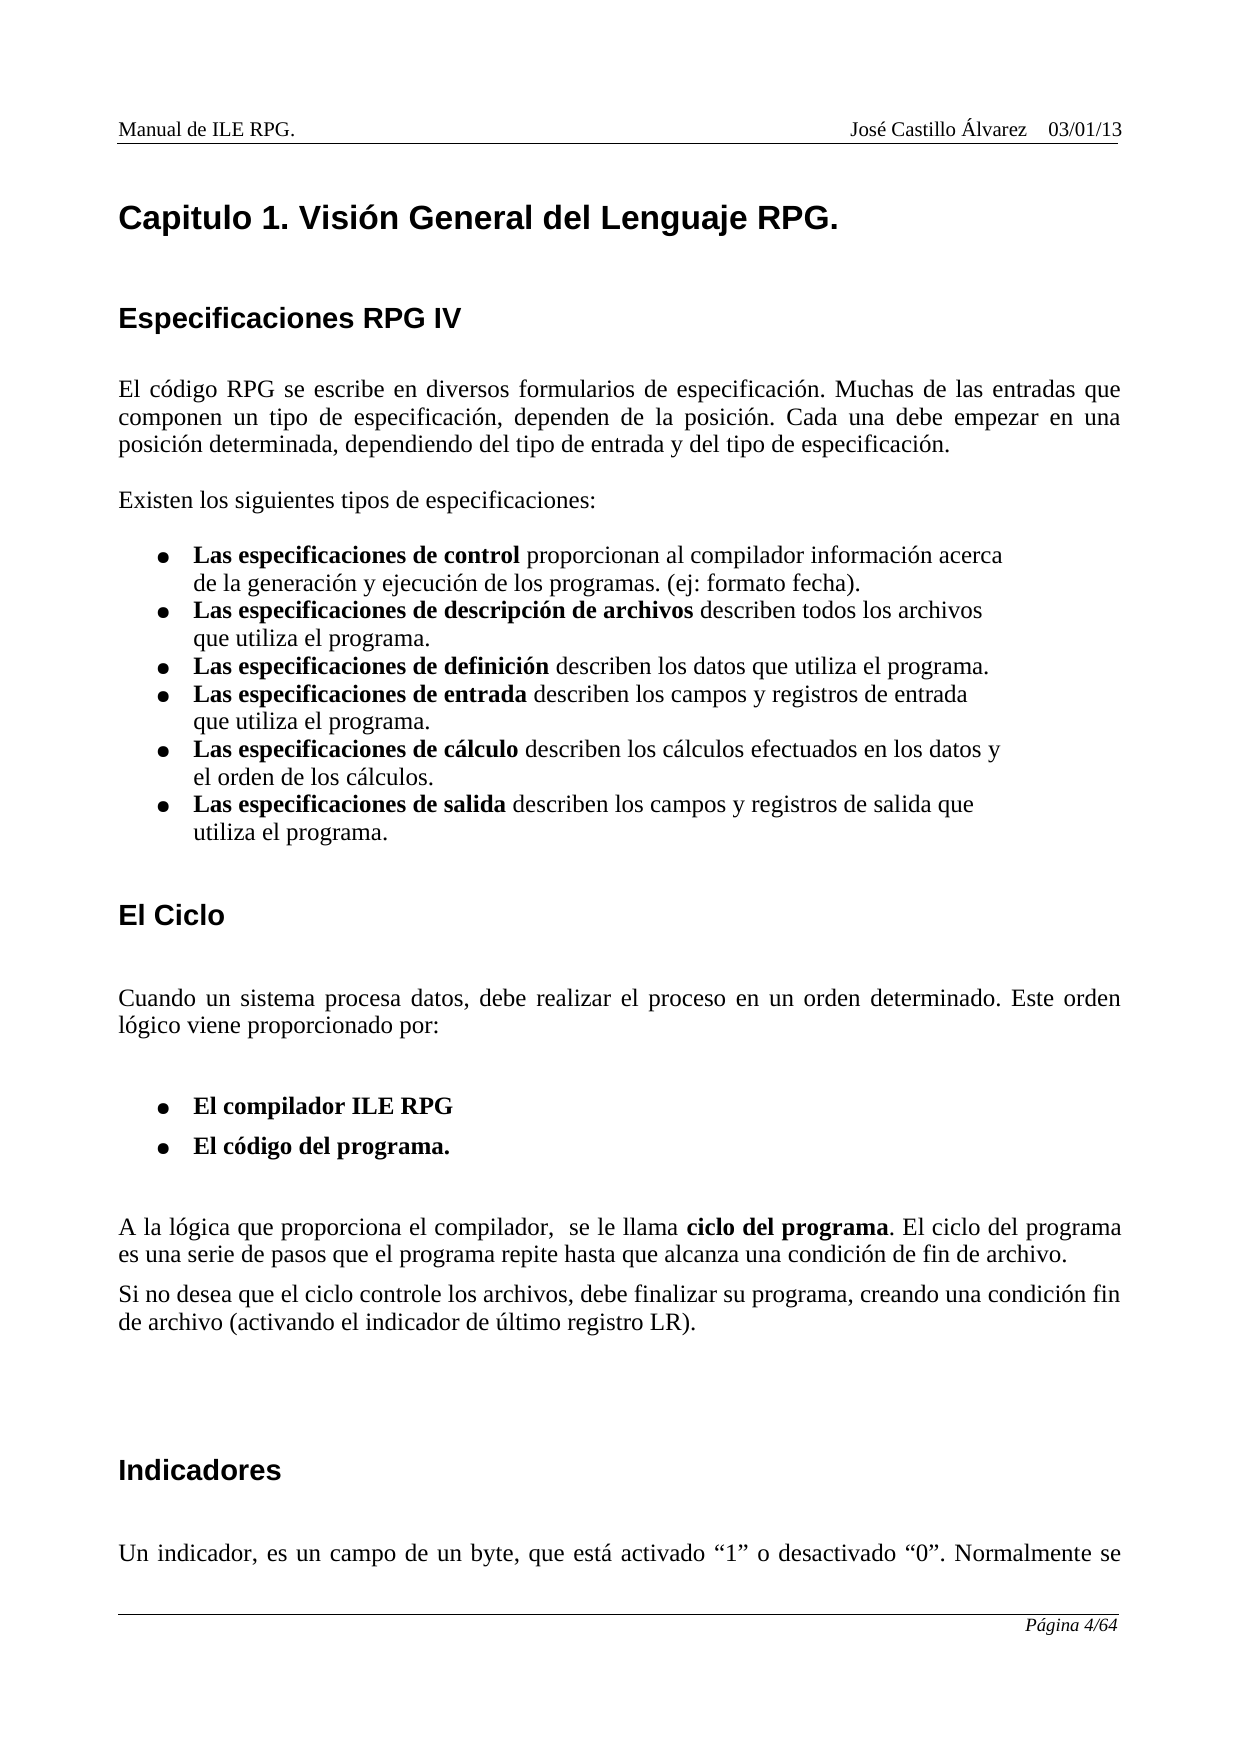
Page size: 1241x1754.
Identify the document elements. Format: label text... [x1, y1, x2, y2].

list Las especificaciones de descripción de archivos describen todos los archivos [156, 597, 1122, 624]
list El compilador ILE RPG [156, 1092, 1122, 1120]
list que utiliza el programa. [156, 624, 1122, 652]
list Las especificaciones de salida describen los campos y registros de salida que [156, 791, 1122, 818]
text Si no desea que el ciclo controle los archivos, debe finalizar su programa, creando una condición fin de archivo (activando el indicador de último registro LR). [118, 1281, 1122, 1336]
list de la generación y ejecución de los programas. (ej: formato fecha). [156, 569, 1122, 597]
text El código RPG se escribe en diversos formularios de especificación. Muchas de las entradas que componen un tipo de especificación, dependen de la posición. Cada una debe empezar en una posición determinada, dependiendo del tipo de entrada y del tipo de especificación. [118, 375, 1122, 458]
text A la lógica que proporciona el compilador, se le llama ciclo del programa. El ciclo del programa es una serie de pasos que el programa repite hasta que alcanza una condición de fin de archivo. [118, 1213, 1122, 1268]
subtitle Capitulo 1. Visión General del Lenguaje RPG. [118, 199, 1122, 237]
list Las especificaciones de entrada describen los campos y registros de entrada [156, 680, 1122, 707]
text Un indicador, es un campo de un byte, que está activado “1” o desactivado “0”. Normalmente se [118, 1539, 1122, 1567]
text Cuando un sistema procesa datos, debe realizar el proceso en un orden determinado. Este orden lógico viene proporcionado por: [118, 984, 1122, 1039]
text Existen los siguientes tipos de especificaciones: [118, 486, 1122, 513]
subtitle Indicadores [118, 1454, 1122, 1487]
list El código del programa. [156, 1132, 1122, 1160]
subtitle Especificaciones RPG IV [118, 302, 1122, 335]
list que utiliza el programa. [156, 707, 1122, 735]
list el orden de los cálculos. [156, 763, 1122, 791]
subtitle El Ciclo [118, 899, 1122, 931]
list utiliza el programa. [156, 818, 1122, 846]
list Las especificaciones de cálculo describen los cálculos efectuados en los datos y [156, 735, 1122, 763]
list Las especificaciones de definición describen los datos que utiliza el programa. [156, 652, 1122, 680]
list Las especificaciones de control proporcionan al compilador información acerca [156, 541, 1122, 569]
